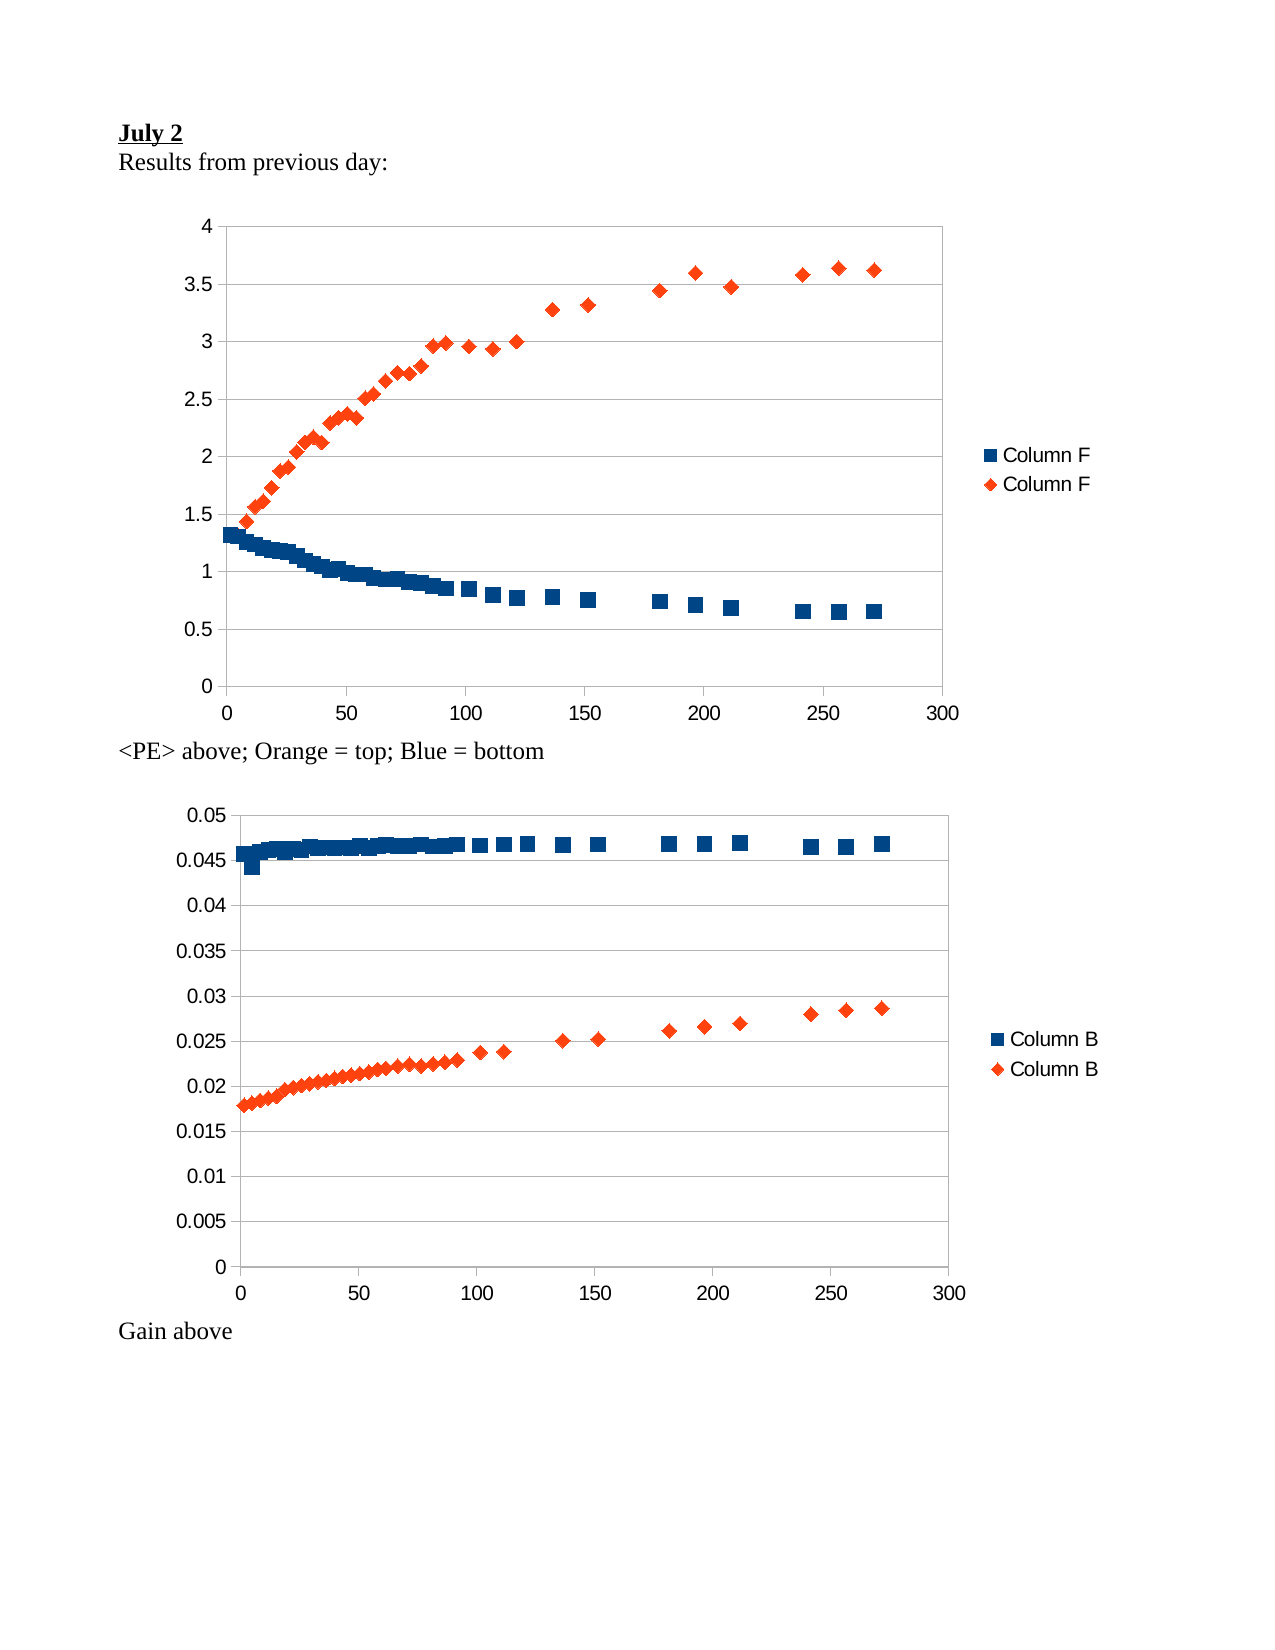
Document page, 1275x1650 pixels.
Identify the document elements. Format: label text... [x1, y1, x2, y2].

text Results from previous day: [118, 147, 1157, 176]
text Gain above [118, 793, 1157, 1344]
text <PE> above; Orange = top; Blue = bottom [118, 204, 1157, 764]
text July 2 [118, 118, 1157, 147]
